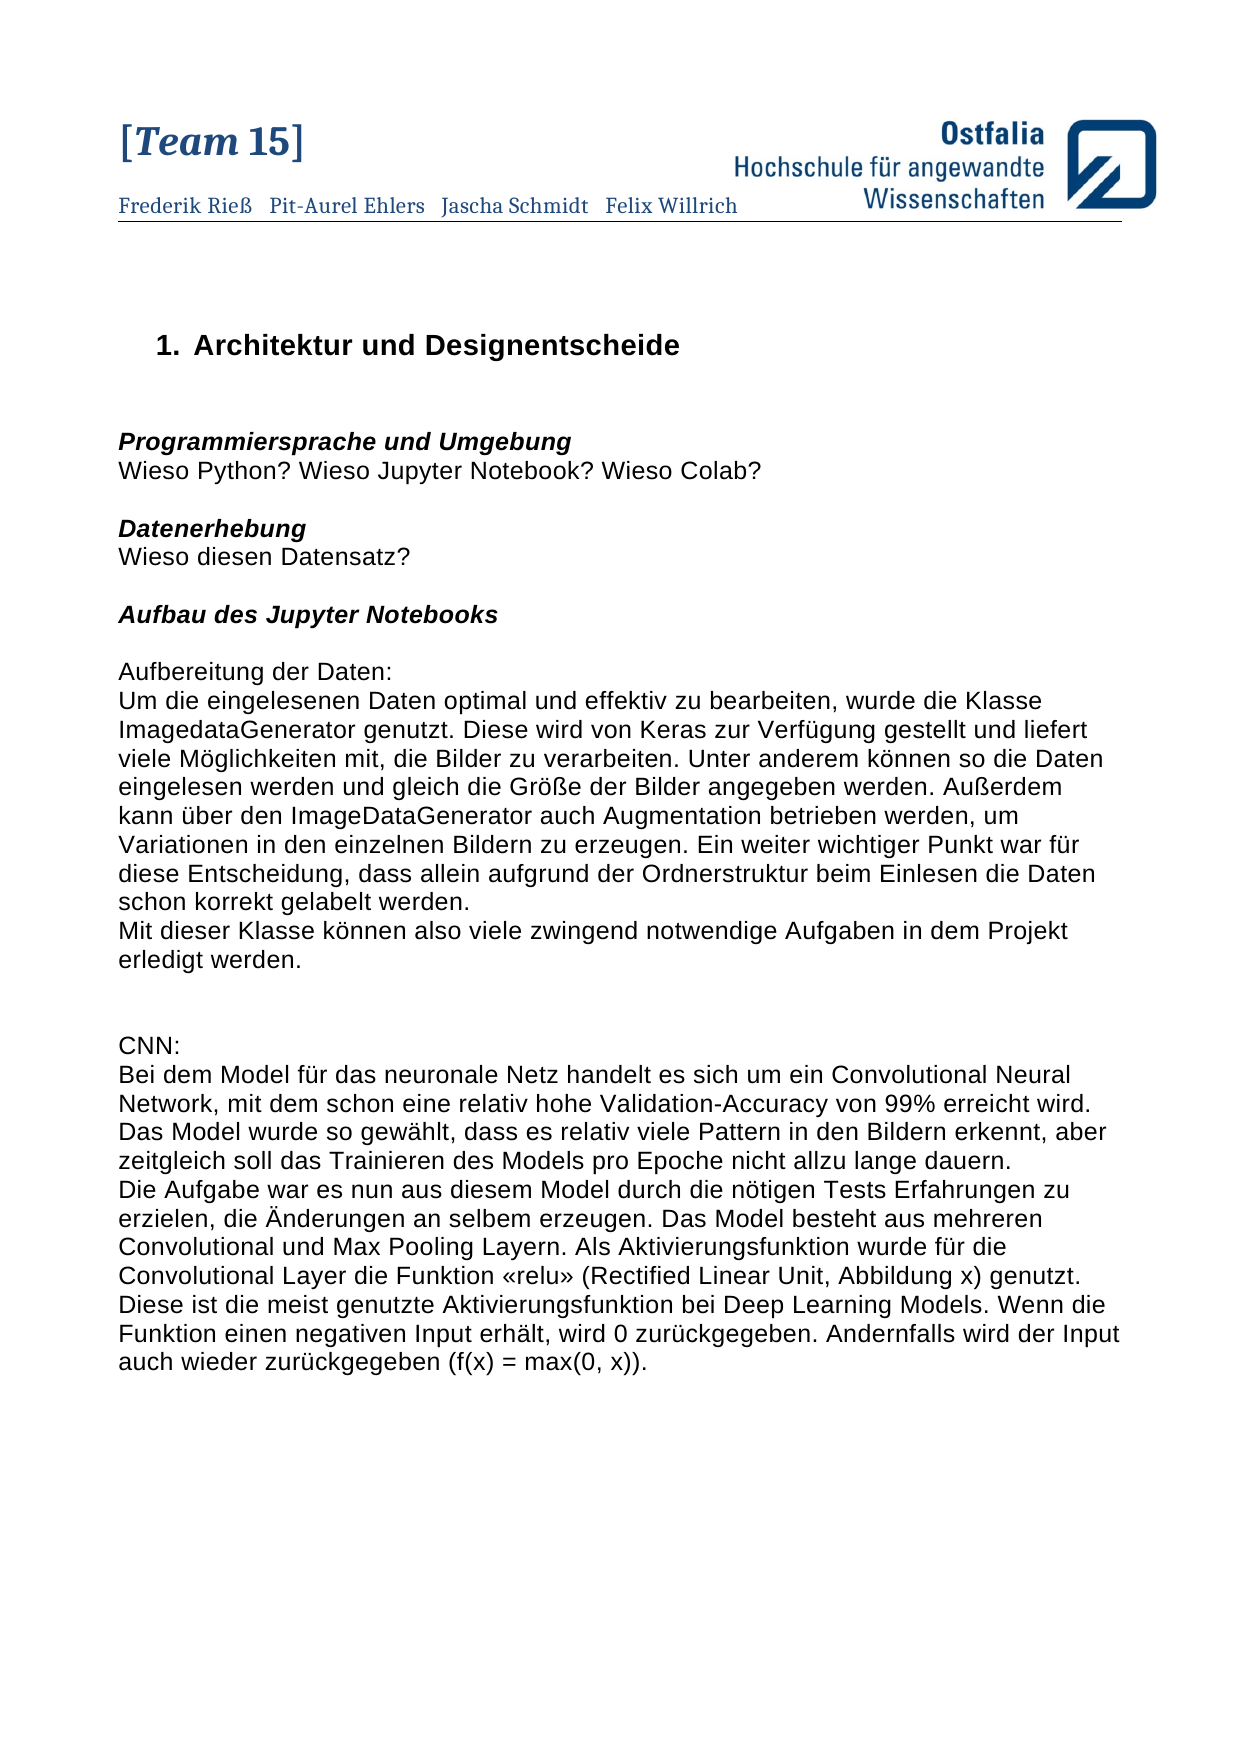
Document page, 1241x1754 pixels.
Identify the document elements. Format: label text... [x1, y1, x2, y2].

text Die Aufgabe war es nun aus diesem Model durch die nötigen Tests Erfahrungen zu erzielen, die Änderungen an selbem erzeugen. Das Model besteht aus mehreren Convolutional und Max Pooling Layern. Als Aktivierungsfunktion wurde für die Convolutional Layer die Funktion «relu» (Rectified Linear Unit, Abbildung x) genutzt. Diese ist die meist genutzte Aktivierungsfunktion bei Deep Learning Models. Wenn die Funktion einen negativen Input erhält, wird 0 zurückgegeben. Andernfalls wird der Input auch wieder zurückgegeben (f(x) = max(0, x)). [118, 1175, 1122, 1376]
text Mit dieser Klasse können also viele zwingend notwendige Aufgaben in dem Projekt erledigt werden. [118, 916, 1122, 973]
list Architektur und Designentscheide [156, 328, 1122, 362]
text Bei dem Model für das neuronale Netz handelt es sich um ein Convolutional Neural Network, mit dem schon eine relativ hohe Validation-Accuracy von 99% erreicht wird. Das Model wurde so gewählt, dass es relativ viele Pattern in den Bildern erkennt, aber zeitgleich soll das Trainieren des Models pro Epoche nicht allzu lange dauern. [118, 1060, 1122, 1175]
text Wieso diesen Datensatz? [118, 542, 1122, 571]
text Um die eingelesenen Daten optimal und effektiv zu bearbeiten, wurde die Klasse ImagedataGenerator genutzt. Diese wird von Keras zur Verfügung gestellt und liefert viele Möglichkeiten mit, die Bilder zu verarbeiten. Unter anderem können so die Daten eingelesen werden und gleich die Größe der Bilder angegeben werden. Außerdem kann über den ImageDataGenerator auch Augmentation betrieben werden, um Variationen in den einzelnen Bildern zu erzeugen. Ein weiter wichtiger Punkt war für diese Entscheidung, dass allein aufgrund der Ordnerstruktur beim Einlesen die Daten schon korrekt gelabelt werden. [118, 686, 1122, 916]
text Wieso Python? Wieso Jupyter Notebook? Wieso Colab? [118, 456, 1122, 485]
text Aufbau des Jupyter Notebooks [118, 600, 1122, 628]
text Aufbereitung der Daten: [118, 657, 1122, 686]
text CNN: [118, 1031, 1122, 1060]
text Datenerhebung [118, 513, 1122, 542]
picture [731, 118, 1160, 211]
text Programmiersprache und Umgebung [118, 427, 1122, 456]
